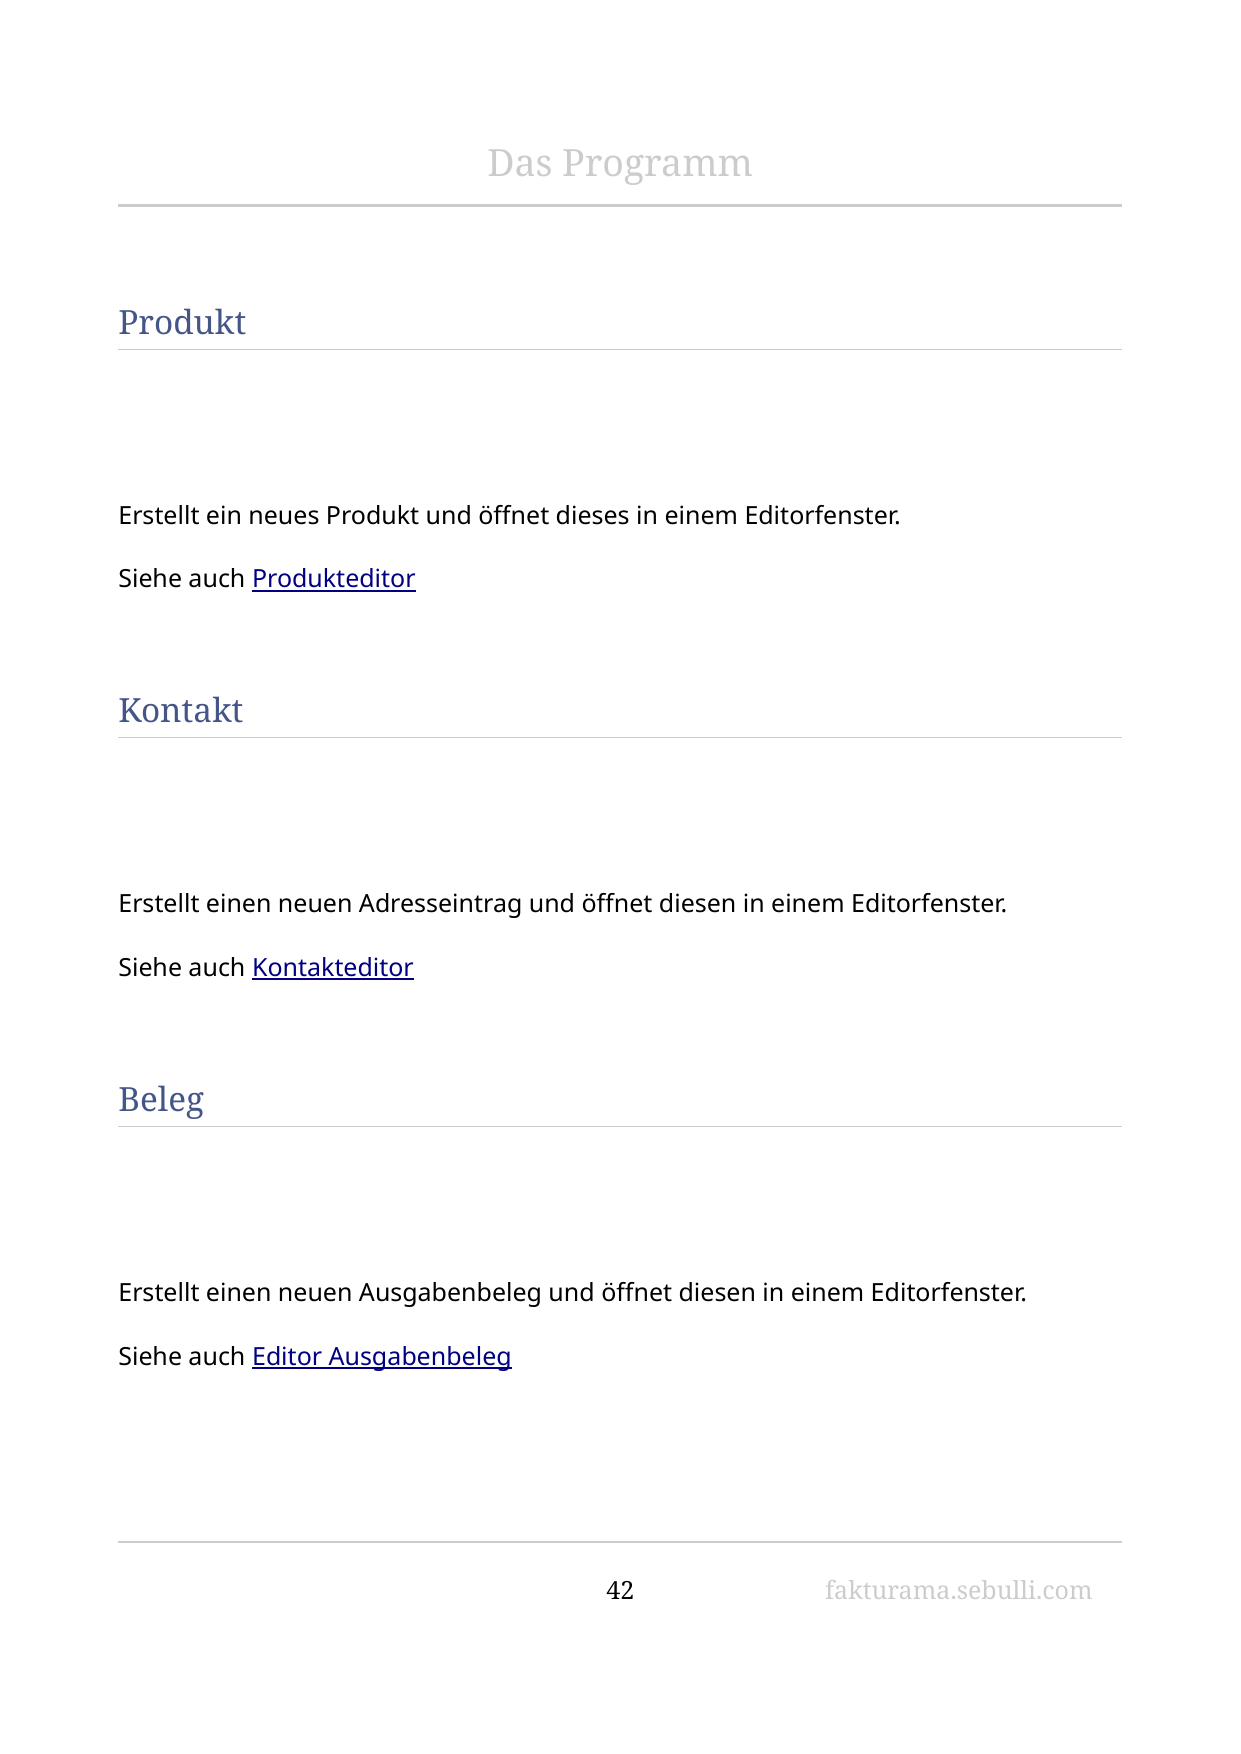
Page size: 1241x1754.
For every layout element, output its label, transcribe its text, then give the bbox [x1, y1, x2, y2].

subtitle Kontakt [118, 687, 1122, 737]
text Erstellt einen neuen Adresseintrag und öffnet diesen in einem Editorfenster. [118, 886, 1122, 920]
text Siehe auch Produkteditor [118, 561, 1122, 595]
subtitle Beleg [118, 1076, 1122, 1126]
subtitle Produkt [118, 299, 1122, 349]
text Siehe auch Kontakteditor [118, 950, 1122, 984]
text Siehe auch Editor Ausgabenbeleg [118, 1338, 1122, 1372]
text Erstellt ein neues Produkt und öffnet dieses in einem Editorfenster. [118, 498, 1122, 532]
text Erstellt einen neuen Ausgabenbeleg und öffnet diesen in einem Editorfenster. [118, 1275, 1122, 1309]
